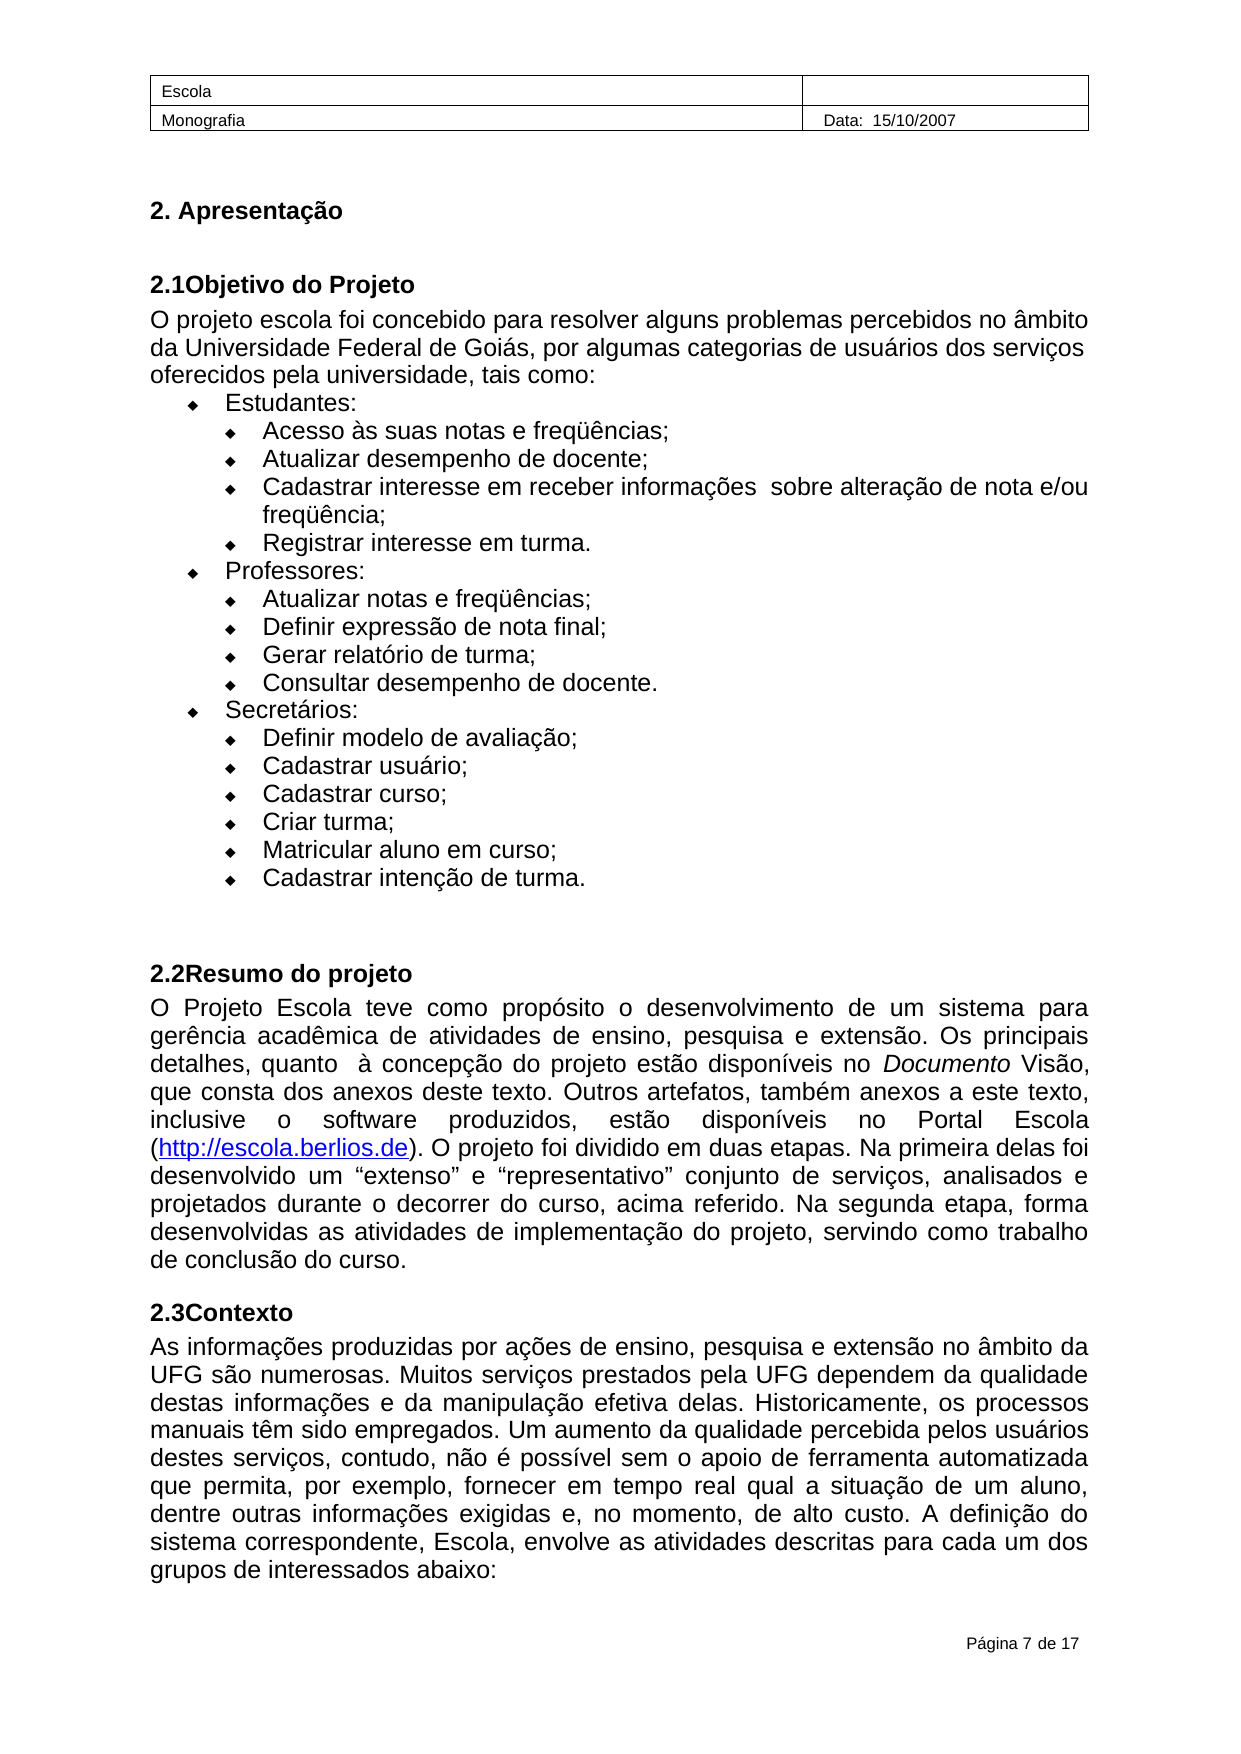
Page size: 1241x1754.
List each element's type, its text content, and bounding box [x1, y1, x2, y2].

list Secretários: [187, 696, 1090, 724]
list Professores: [187, 557, 1090, 584]
list Definir modelo de avaliação; [225, 724, 1090, 752]
list Registrar interesse em turma. [225, 529, 1090, 557]
text O projeto escola foi concebido para resolver alguns problemas percebidos no âmbito da Universidade Federal de Goiás, por algumas categorias de usuários dos serviços oferecidos pela universidade, tais como: [150, 305, 1090, 389]
list Atualizar notas e freqüências; [225, 584, 1090, 612]
list Cadastrar interesse em receber informações sobre alteração de nota e/ou freqüência; [225, 473, 1090, 529]
subtitle Apresentação [150, 197, 1090, 224]
list Criar turma; [225, 808, 1090, 836]
subtitle Contexto [150, 1298, 1090, 1326]
list Consultar desempenho de docente. [225, 668, 1090, 696]
list Cadastrar usuário; [225, 752, 1090, 780]
list Cadastrar curso; [225, 780, 1090, 808]
list Cadastrar intenção de turma. [225, 864, 1090, 892]
list Atualizar desempenho de docente; [225, 445, 1090, 473]
text O Projeto Escola teve como propósito o desenvolvimento de um sistema para gerência acadêmica de atividades de ensino, pesquisa e extensão. Os principais detalhes, quanto à concepção do projeto estão disponíveis no Documento Visão, que consta dos anexos deste texto. Outros artefatos, também anexos a este texto, inclusive o software produzidos, estão disponíveis no Portal Escola (http://escola.berlios.de). O projeto foi dividido em duas etapas. Na primeira delas foi desenvolvido um “extenso” e “representativo” conjunto de serviços, analisados e projetados durante o decorrer do curso, acima referido. Na segunda etapa, forma desenvolvidas as atividades de implementação do projeto, servindo como trabalho de conclusão do curso. [150, 994, 1090, 1273]
text As informações produzidas por ações de ensino, pesquisa e extensão no âmbito da UFG são numerosas. Muitos serviços prestados pela UFG dependem da qualidade destas informações e da manipulação efetiva delas. Historicamente, os processos manuais têm sido empregados. Um aumento da qualidade percebida pelos usuários destes serviços, contudo, não é possível sem o apoio de ferramenta automatizada que permita, por exemplo, fornecer em tempo real qual a situação de um aluno, dentre outras informações exigidas e, no momento, de alto custo. A definição do sistema correspondente, Escola, envolve as atividades descritas para cada um dos grupos de interessados abaixo: [150, 1332, 1090, 1584]
list Matricular aluno em curso; [225, 836, 1090, 864]
subtitle Objetivo do Projeto [150, 271, 1090, 299]
list Estudantes: [187, 389, 1090, 417]
list Gerar relatório de turma; [225, 640, 1090, 668]
list Acesso às suas notas e freqüências; [225, 417, 1090, 445]
list Definir expressão de nota final; [225, 612, 1090, 640]
subtitle Resumo do projeto [150, 960, 1090, 988]
